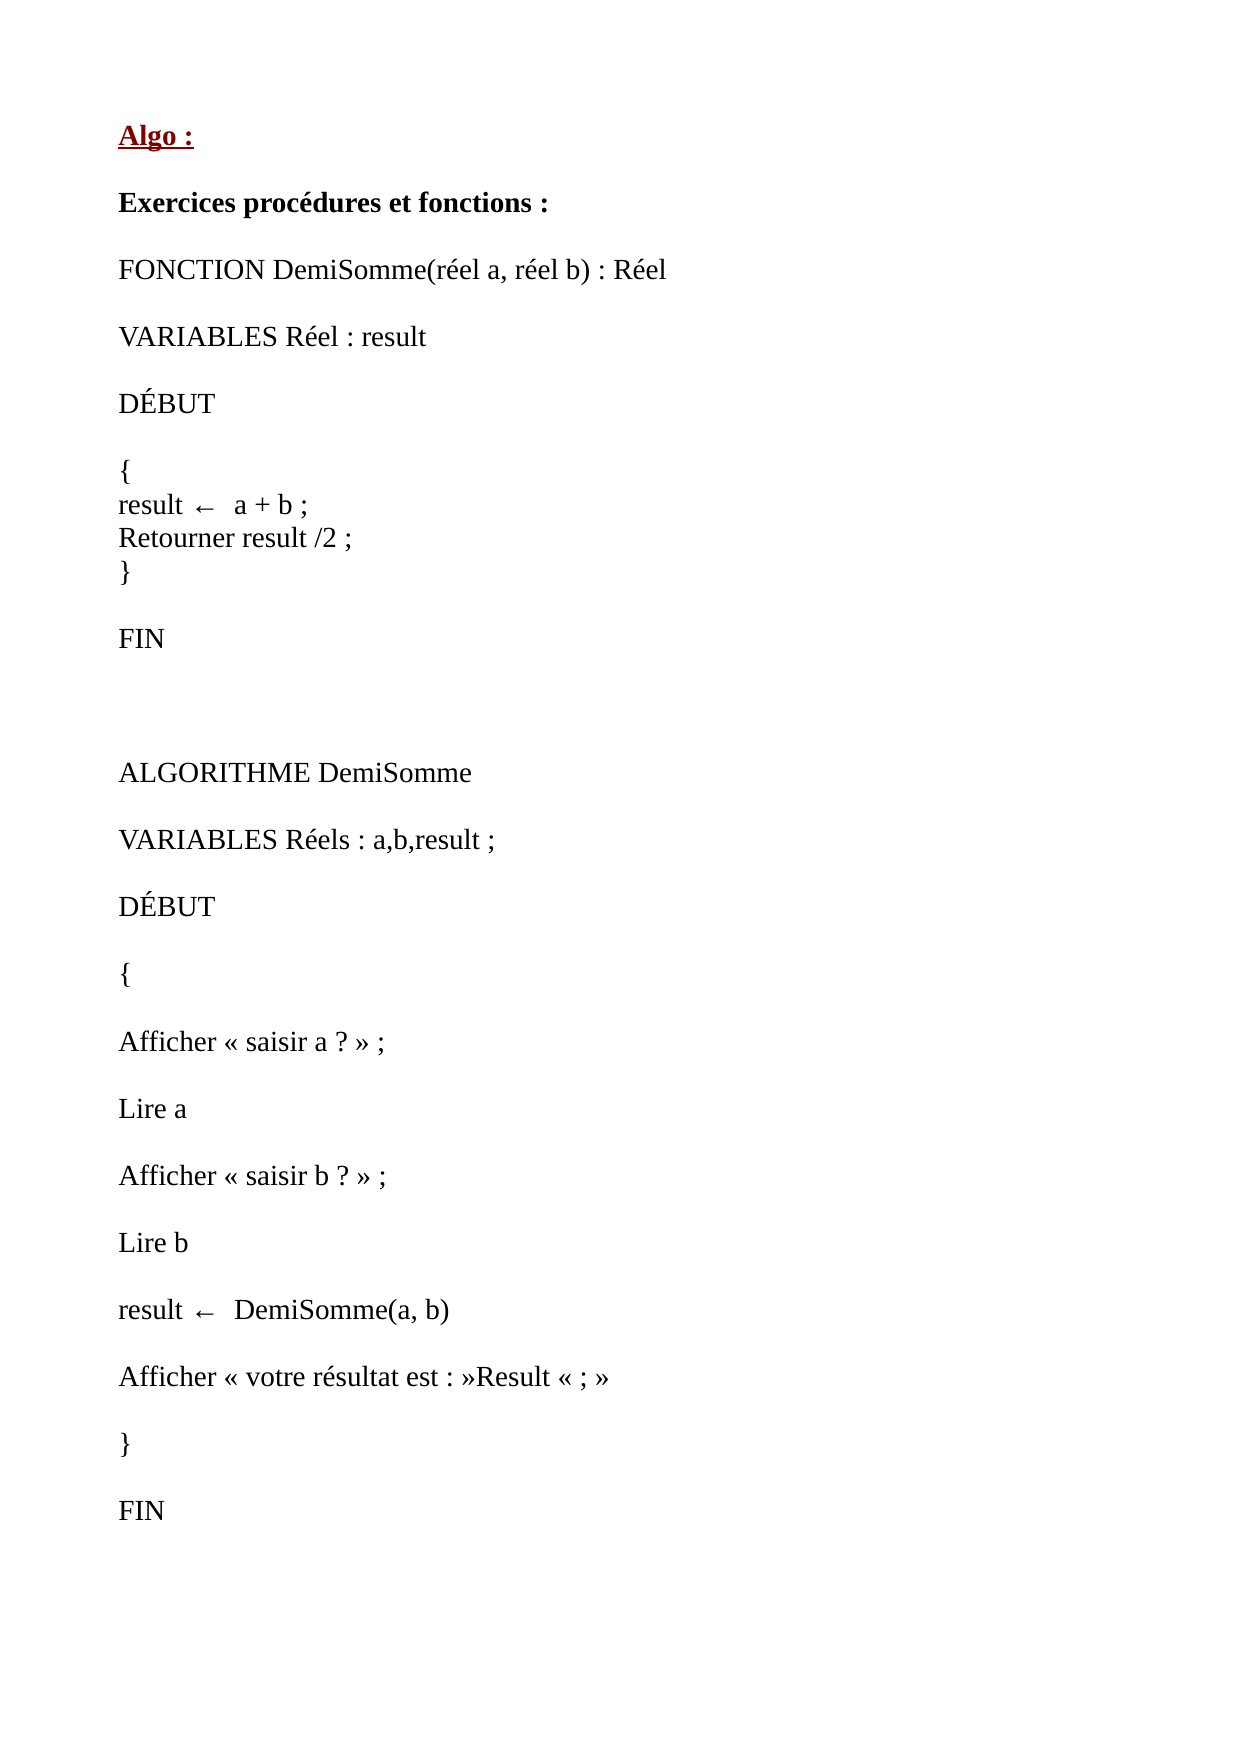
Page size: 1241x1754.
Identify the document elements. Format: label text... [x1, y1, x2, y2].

text DÉBUT [118, 889, 1122, 923]
text result ← DemiSomme(a, b) [118, 1292, 1122, 1326]
text ALGORITHME DemiSomme [118, 755, 1122, 789]
text } [118, 554, 1122, 588]
text FIN [118, 621, 1122, 655]
text Afficher « saisir a ? » ; [118, 1024, 1122, 1057]
text Algo : [118, 118, 1122, 152]
text Lire b [118, 1225, 1122, 1258]
text { [118, 957, 1122, 990]
text FIN [118, 1493, 1122, 1527]
text result ← a + b ; [118, 487, 1122, 521]
text Afficher « saisir b ? » ; [118, 1158, 1122, 1191]
text DÉBUT [118, 386, 1122, 420]
text Afficher « votre résultat est : »Result « ; » [118, 1359, 1122, 1393]
text { [118, 453, 1122, 487]
text Retourner result /2 ; [118, 521, 1122, 554]
text } [118, 1426, 1122, 1460]
text Exercices procédures et fonctions : [118, 185, 1122, 219]
text Lire a [118, 1091, 1122, 1124]
text VARIABLES Réel : result [118, 319, 1122, 353]
text VARIABLES Réels : a,b,result ; [118, 822, 1122, 856]
text FONCTION DemiSomme(réel a, réel b) : Réel [118, 252, 1122, 286]
